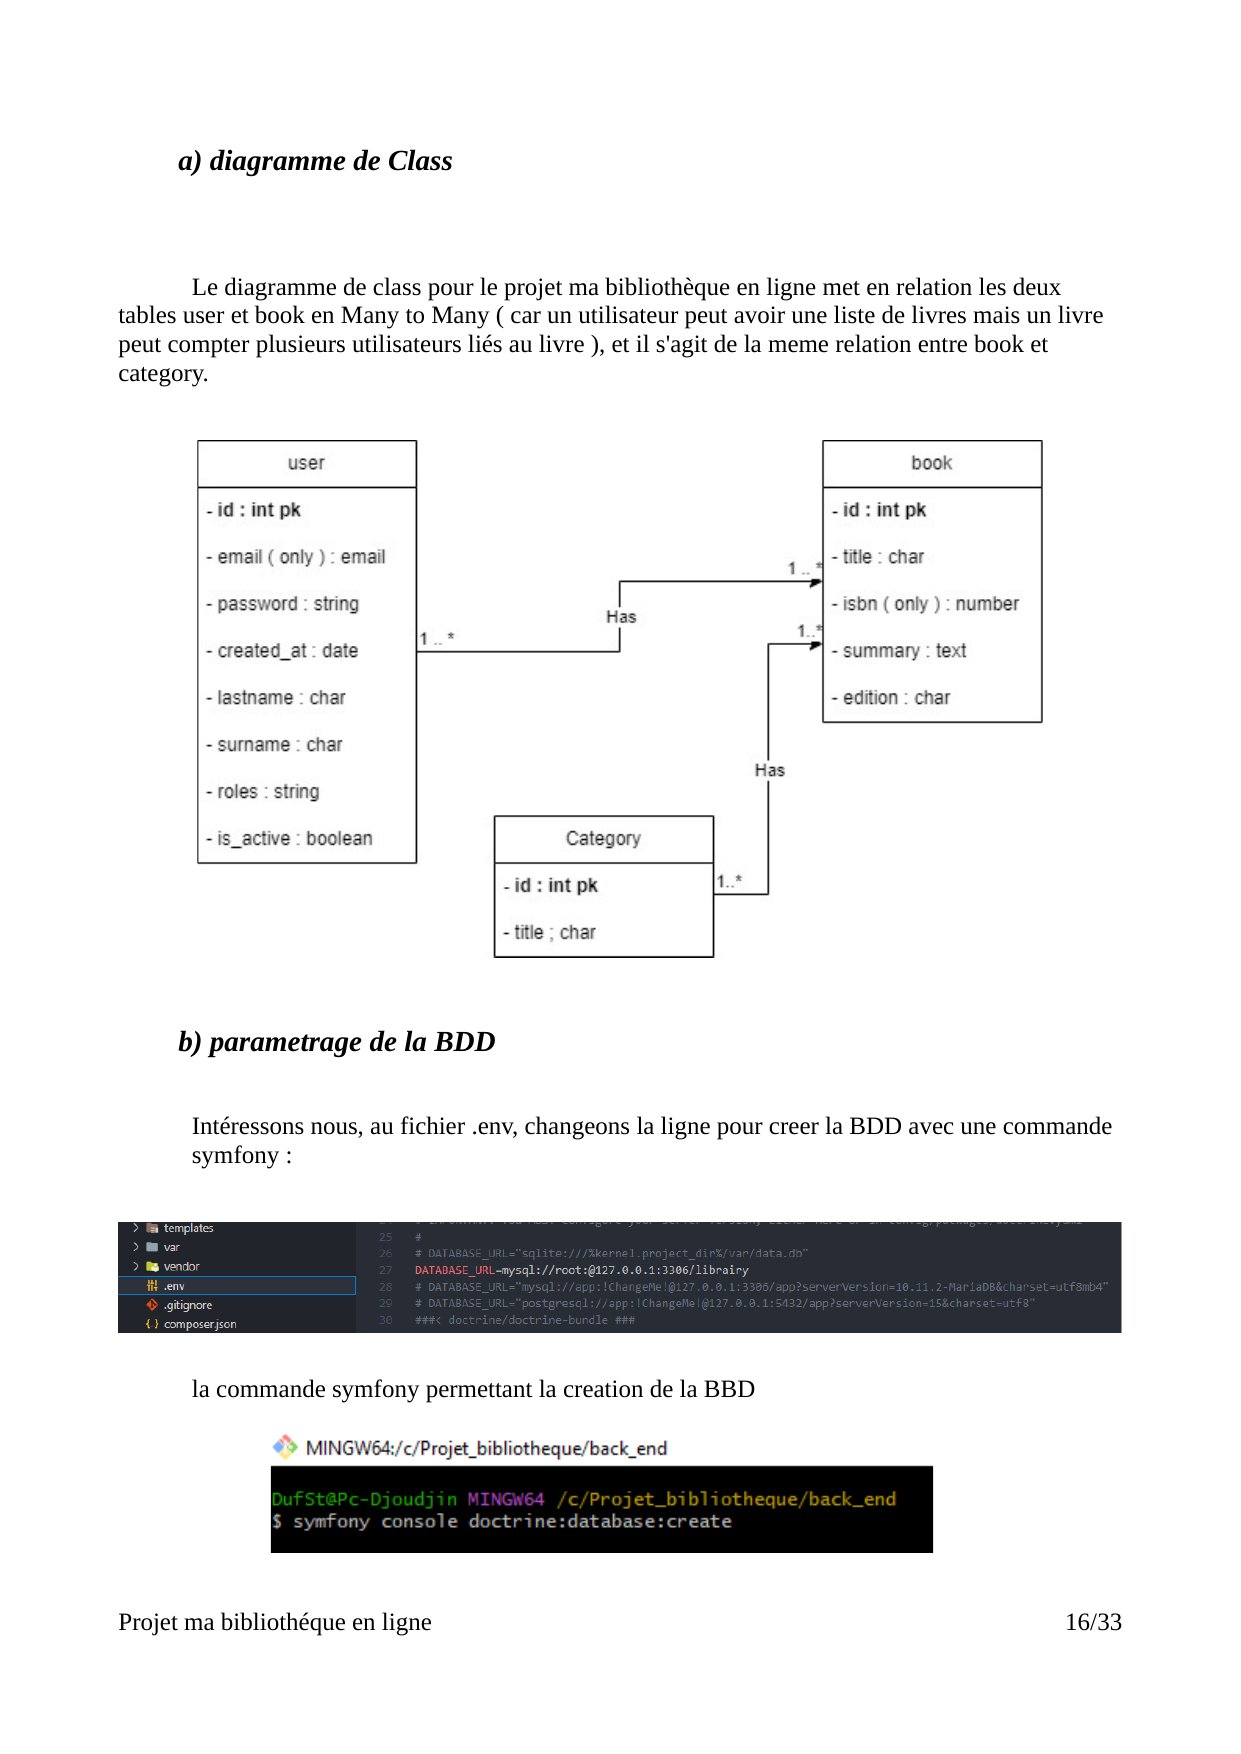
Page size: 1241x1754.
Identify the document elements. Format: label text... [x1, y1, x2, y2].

text Le diagramme de class pour le projet ma bibliothèque en ligne met en relation les deux tables user et book en Many to Many ( car un utilisateur peut avoir une liste de livres mais un livre peut compter plusieurs utilisateurs liés au livre ), et il s'agit de la meme relation entre book et category. [118, 272, 1122, 387]
picture [197, 440, 1043, 958]
text la commande symfony permettant la creation de la BBD [118, 1374, 1122, 1403]
picture [118, 1222, 1122, 1334]
picture [270, 1430, 934, 1553]
text Intéressons nous, au fichier .env, changeons la ligne pour creer la BDD avec une commande symfony : [118, 1111, 1122, 1169]
subtitle a) diagramme de Class [118, 143, 1122, 177]
subtitle b) parametrage de la BDD [118, 1024, 1122, 1057]
